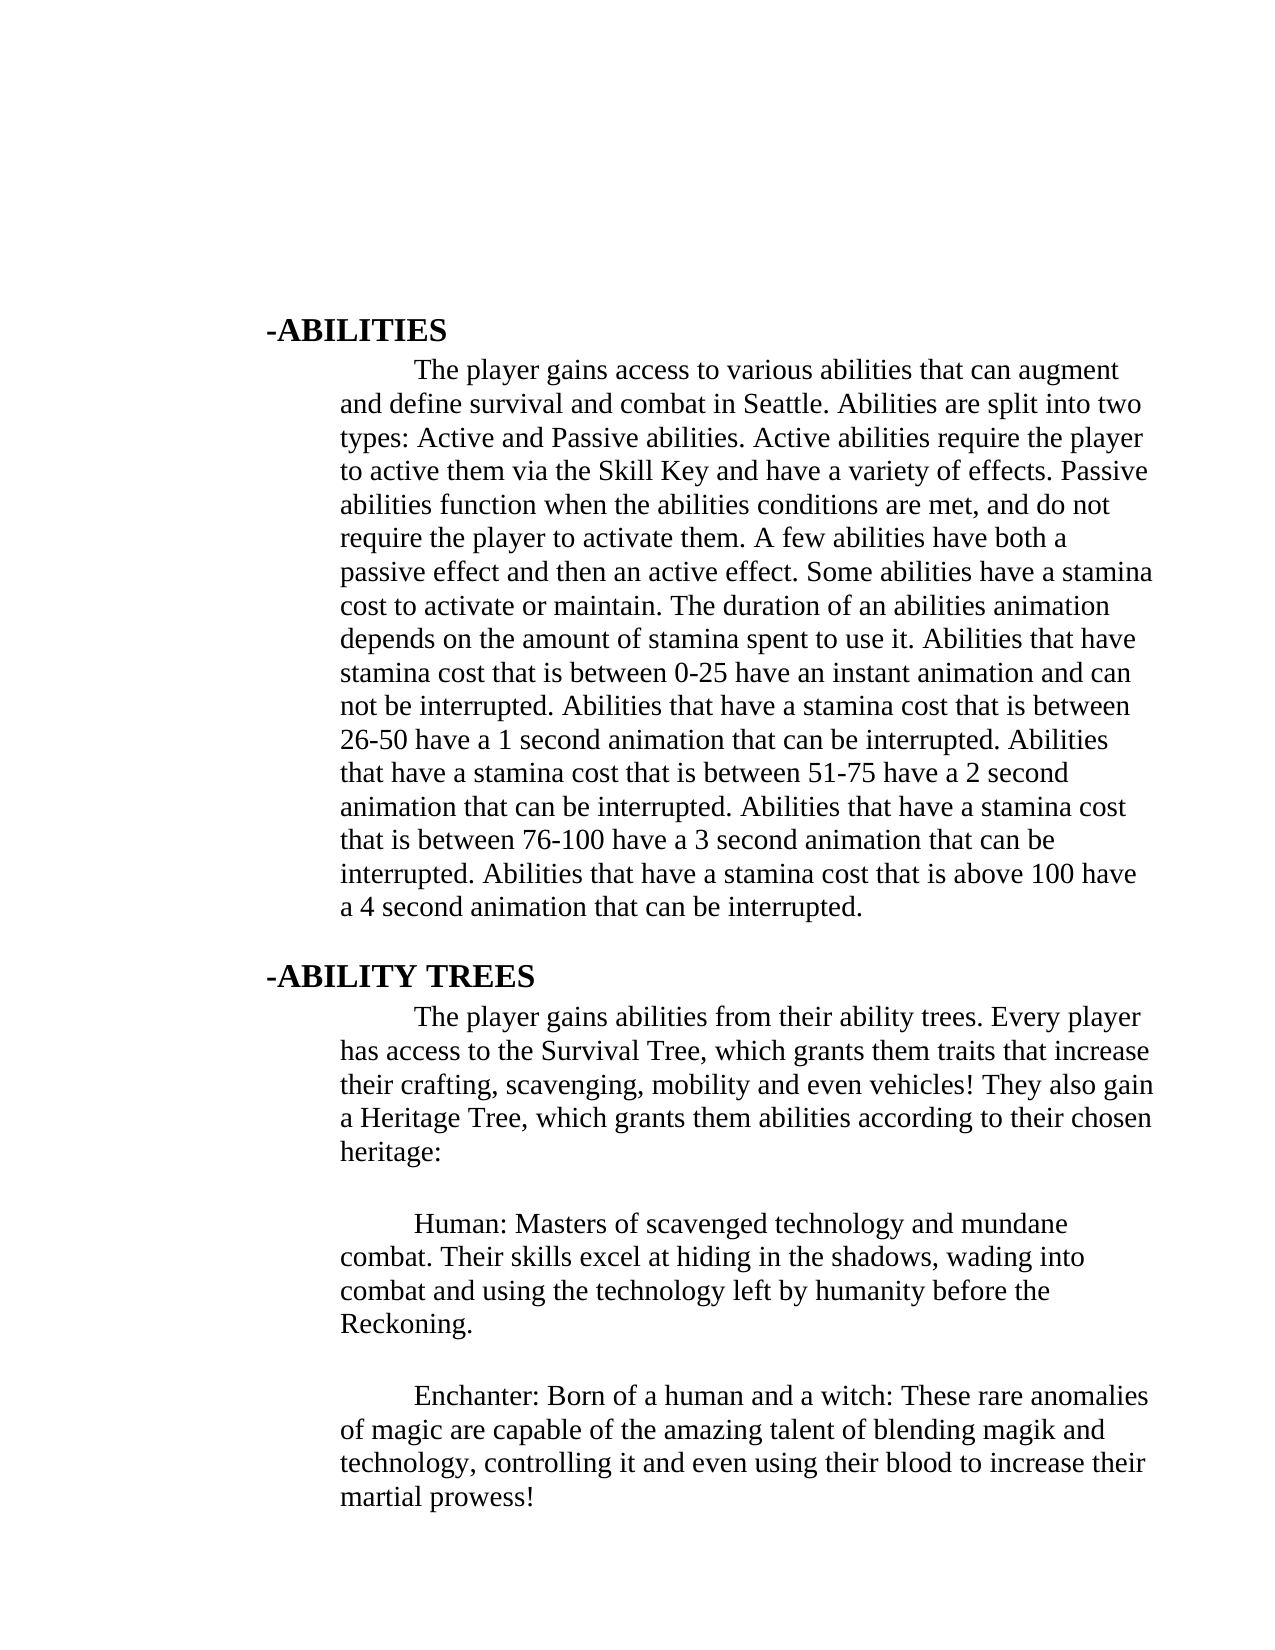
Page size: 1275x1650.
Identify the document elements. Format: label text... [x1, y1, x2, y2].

text The player gains access to various abilities that can augment [118, 348, 1157, 386]
text Human: Masters of scavenged technology and mundane combat. Their skills excel at hiding in the shadows, wading into combat and using the technology left by humanity before the Reckoning. [118, 1206, 1157, 1340]
text -ABILITIES [118, 310, 1157, 348]
text -ABILITY TREES [118, 957, 1157, 995]
text and define survival and combat in Seattle. Abilities are split into two types: Active and Passive abilities. Active abilities require the player to active them via the Skill Key and have a variety of effects. Passive abilities function when the abilities conditions are met, and do not require the player to activate them. A few abilities have both a passive effect and then an active effect. Some abilities have a stamina cost to activate or maintain. The duration of an abilities animation depends on the amount of stamina spent to use it. Abilities that have stamina cost that is between 0-25 have an instant animation and can not be interrupted. Abilities that have a stamina cost that is between 26-50 have a 1 second animation that can be interrupted. Abilities that have a stamina cost that is between 51-75 have a 2 second animation that can be interrupted. Abilities that have a stamina cost that is between 76-100 have a 3 second animation that can be interrupted. Abilities that have a stamina cost that is above 100 have a 4 second animation that can be interrupted. [118, 386, 1157, 923]
text Enchanter: Born of a human and a witch: These rare anomalies of magic are capable of the amazing talent of blending magik and technology, controlling it and even using their blood to increase their martial prowess! [118, 1378, 1157, 1512]
text The player gains abilities from their ability trees. Every player has access to the Survival Tree, which grants them traits that increase their crafting, scavenging, mobility and even vehicles! They also gain a Heritage Tree, which grants them abilities according to their chosen heritage: [118, 995, 1157, 1167]
